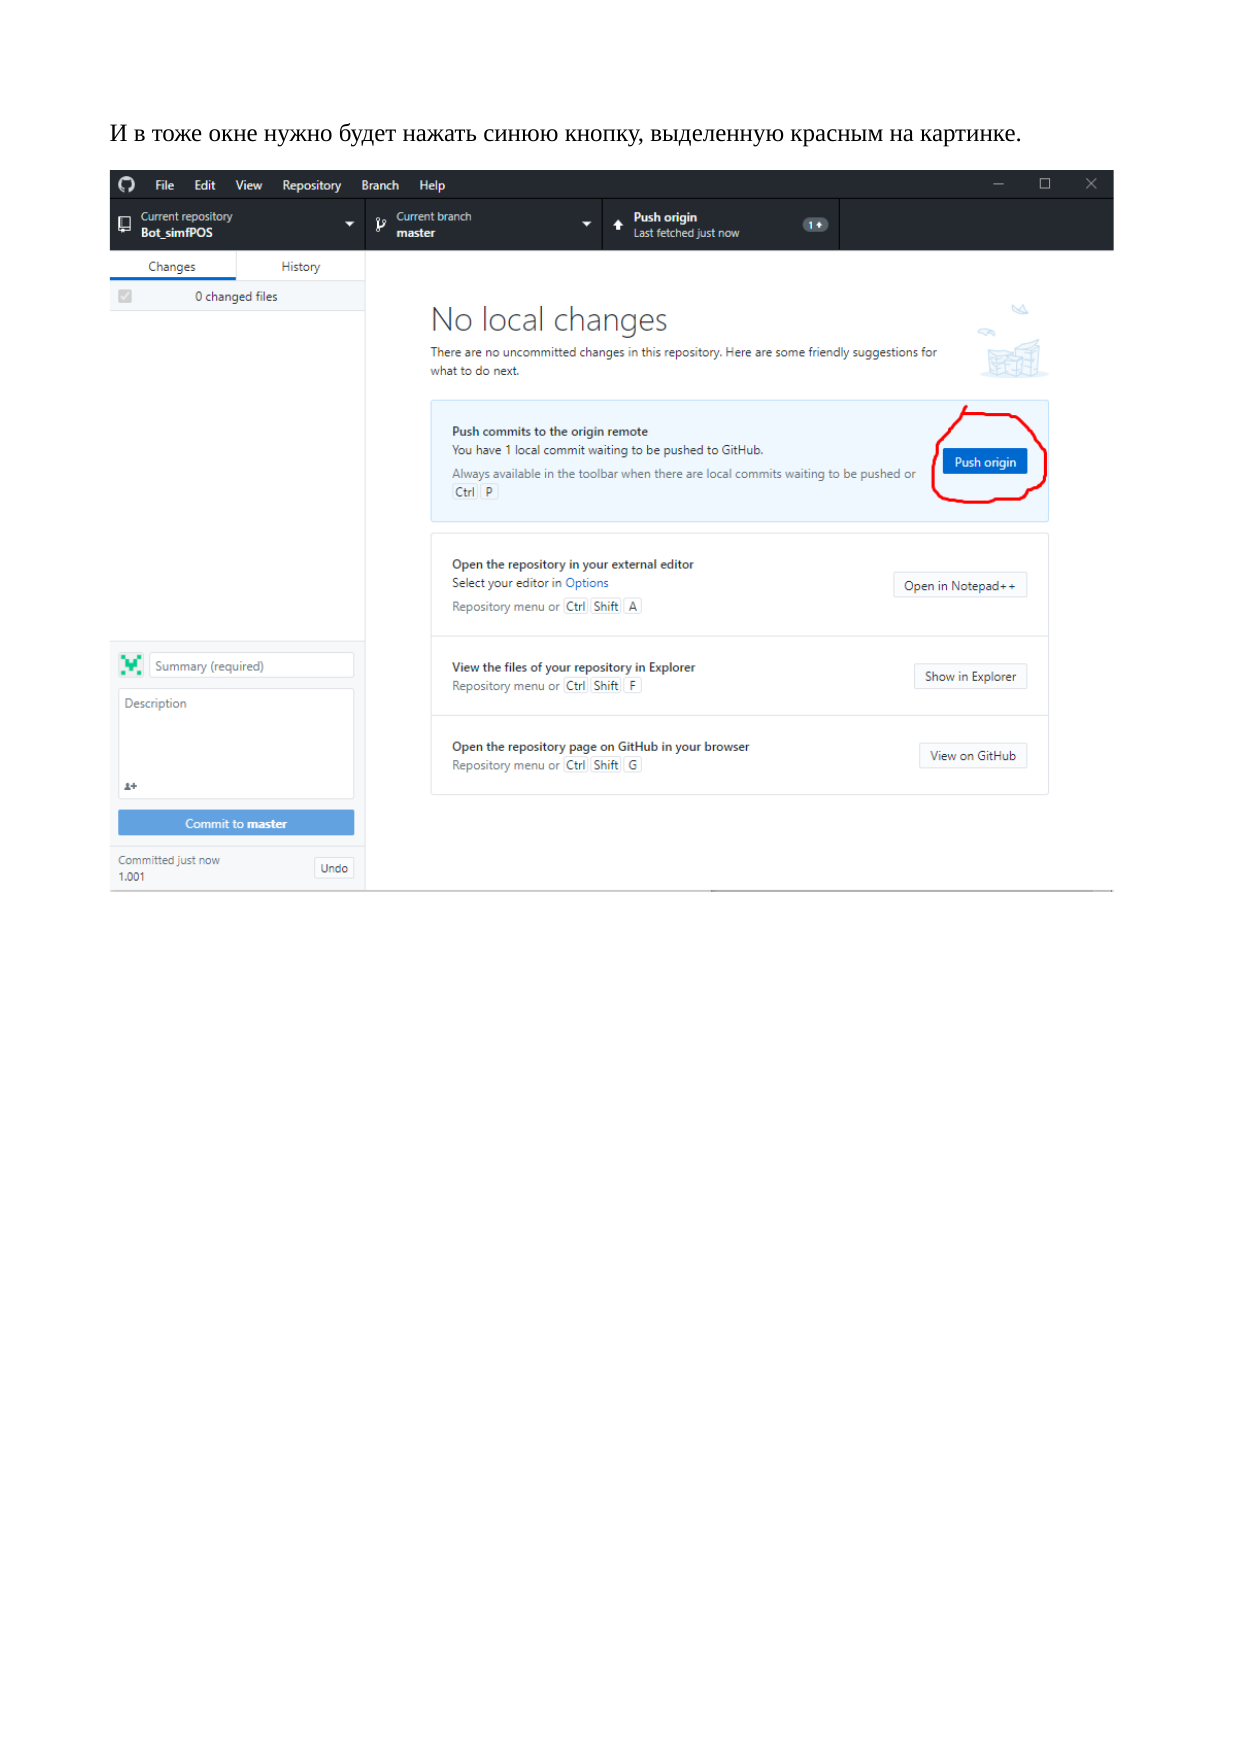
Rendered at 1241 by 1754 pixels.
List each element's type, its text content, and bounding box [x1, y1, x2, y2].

picture [109, 170, 1114, 892]
text И в тоже окне нужно будет нажать синюю кнопку, выделенную красным на картинке. [35, 118, 1193, 147]
